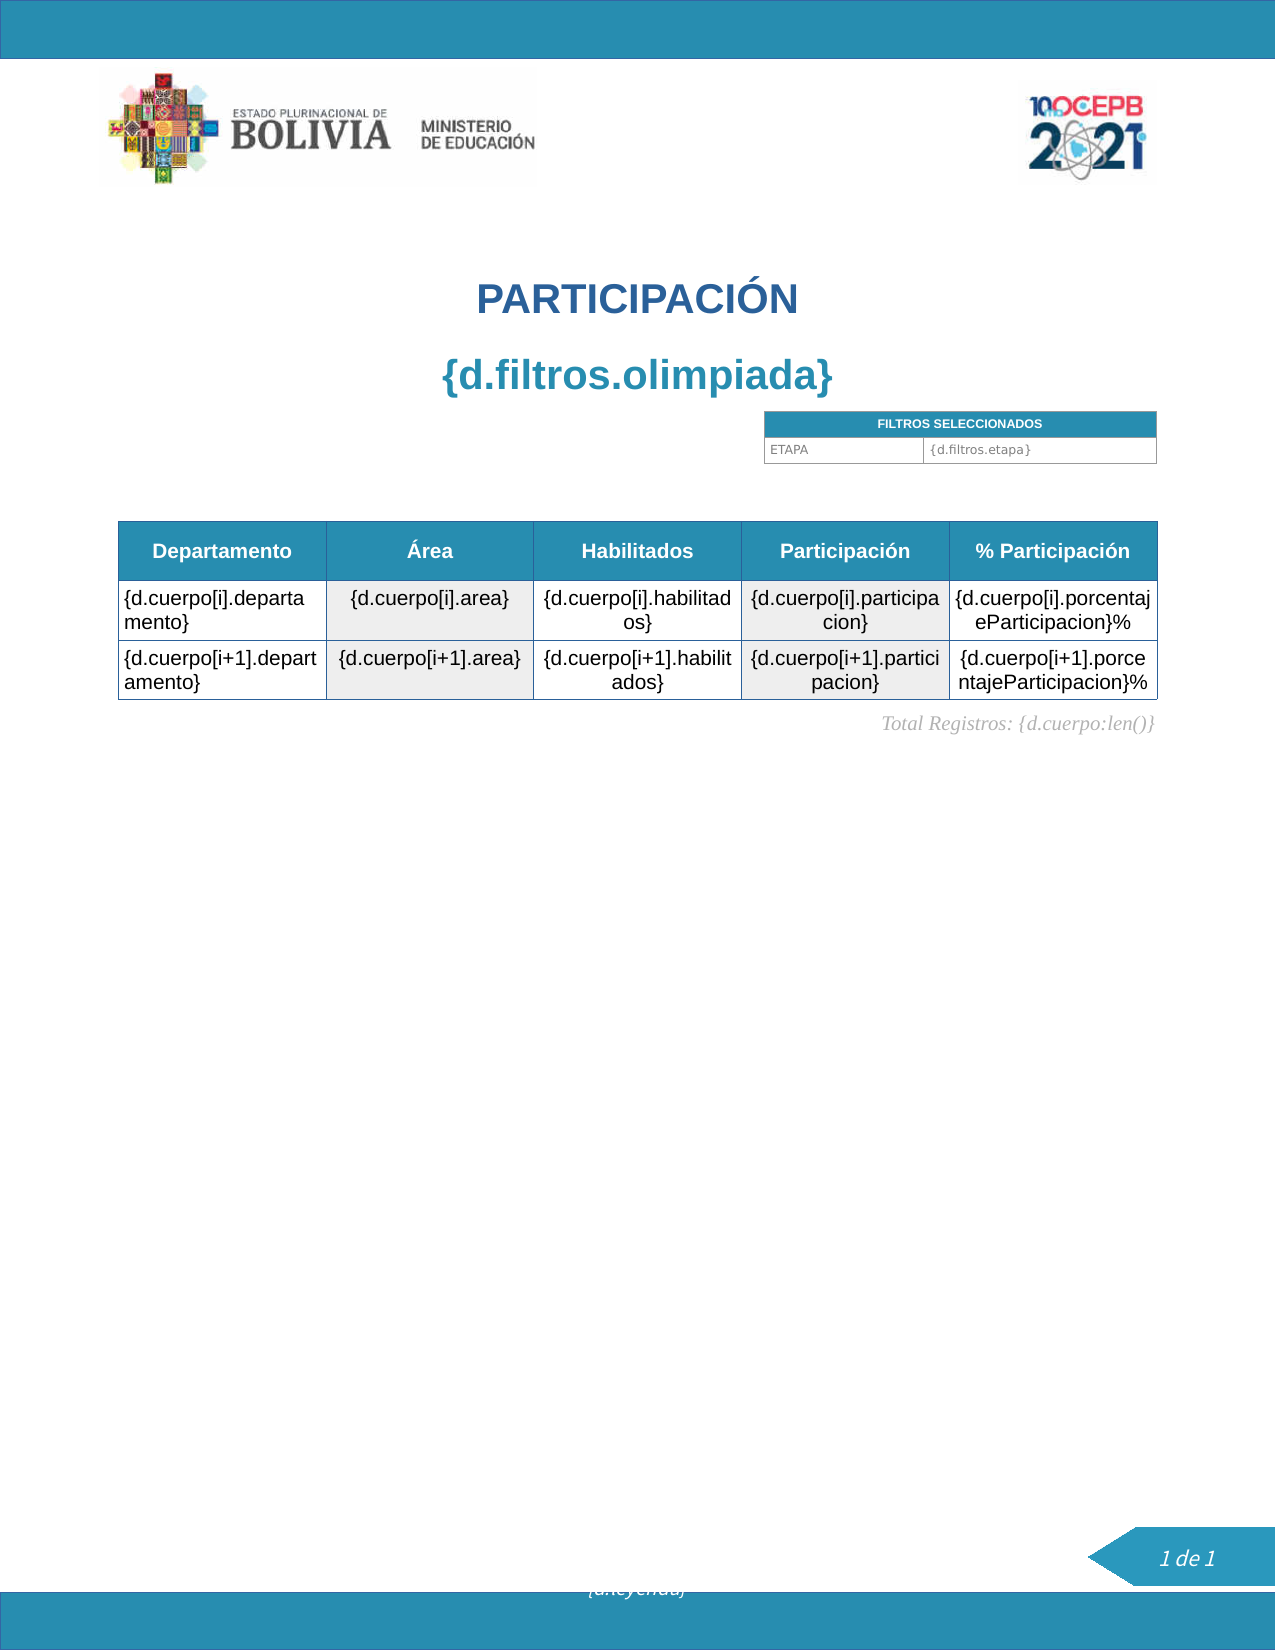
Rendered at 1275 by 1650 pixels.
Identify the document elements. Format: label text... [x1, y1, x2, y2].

table_header FILTROS SELECCIONADOS [765, 412, 1156, 437]
table_header Área [327, 522, 533, 580]
table_header Participación [742, 522, 949, 580]
table_header Habilitados [534, 522, 741, 580]
picture [1017, 80, 1158, 185]
table_header Departamento [119, 522, 326, 580]
table_cell {d.cuerpo[i].departamento} [119, 581, 326, 640]
table_cell {d.cuerpo[i+1].departamento} [119, 641, 326, 699]
table_cell {d.cuerpo[i].participacion} [742, 581, 949, 640]
table_cell ETAPA [765, 438, 923, 463]
table_cell {d.cuerpo[i].area} [327, 581, 533, 640]
table_header % Participación [950, 522, 1157, 580]
text Total Registros: {d.cuerpo:len()} [118, 711, 1157, 735]
table_cell {d.cuerpo[i+1].habilitados} [534, 641, 741, 699]
table_cell {d.cuerpo[i].porcentajeParticipacion}% [950, 581, 1157, 640]
subtitle {d.filtros.olimpiada} [118, 351, 1157, 399]
picture [98, 67, 538, 187]
table_cell {d.cuerpo[i+1].participacion} [742, 641, 949, 699]
table_cell {d.cuerpo[i].habilitados} [534, 581, 741, 640]
table_cell {d.cuerpo[i+1].porcentajeParticipacion}% [950, 641, 1157, 699]
table_cell {d.cuerpo[i+1].area} [327, 641, 533, 699]
table_cell {d.filtros.etapa} [924, 438, 1156, 463]
text PARTICIPACIÓN [118, 275, 1157, 323]
